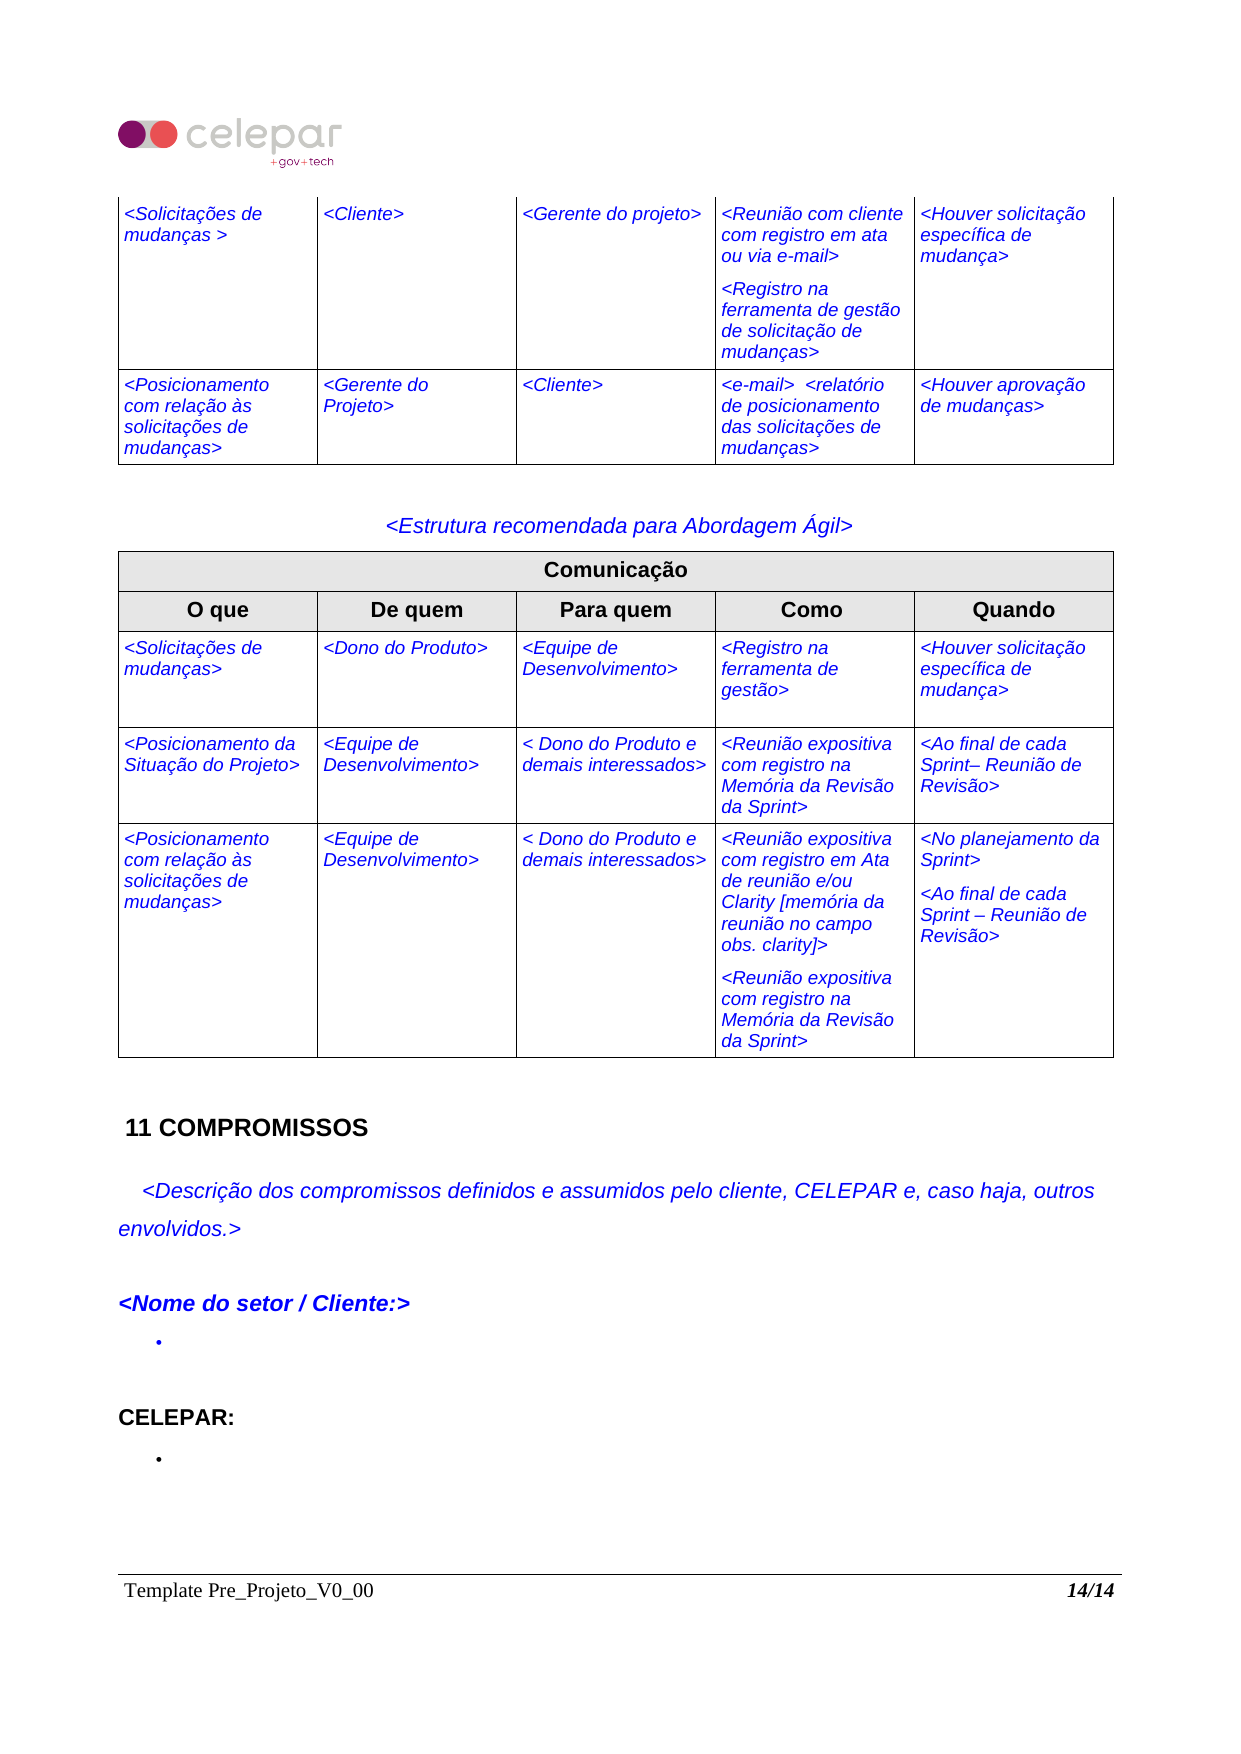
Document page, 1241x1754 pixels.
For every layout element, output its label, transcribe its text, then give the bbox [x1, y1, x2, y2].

table_cell <Houver solicitação específica de mudança> [915, 632, 1113, 727]
table_cell <Solicitações de mudanças> [119, 632, 317, 727]
table_cell <Posicionamento com relação às solicitações de mudanças> [119, 370, 317, 464]
text <Descrição dos compromissos definidos e assumidos pelo cliente, CELEPAR e, caso haja, outros envolvidos.> [118, 1179, 1122, 1241]
table_header Comunicação [119, 552, 1113, 591]
table_cell De quem [318, 592, 516, 631]
table_cell <Reunião expositiva com registro em Ata de reunião e/ou Clarity [memória da reunião no campo obs. clarity]> <Reunião expositiva com registro na Memória da Revisão da Sprint> [716, 824, 914, 1057]
text CELEPAR: [118, 1404, 1122, 1430]
text <Nome do setor / Cliente:> [118, 1291, 1122, 1316]
table_cell <Houver solicitação específica de mudança> [915, 197, 1113, 369]
table_cell <Posicionamento com relação às solicitações de mudanças> [119, 824, 317, 1057]
table_cell <Cliente> [517, 370, 715, 464]
table_cell <Houver aprovação de mudanças> [915, 370, 1113, 464]
table_cell <Reunião expositiva com registro na Memória da Revisão da Sprint> [716, 728, 914, 823]
table_cell <Ao final de cada Sprint– Reunião de Revisão> [915, 728, 1113, 823]
table_cell <Dono do Produto> [318, 632, 516, 727]
table_cell <Equipe de Desenvolvimento> [517, 632, 715, 727]
table_cell <Gerente do projeto> [517, 197, 715, 369]
table_cell < Dono do Produto e demais interessados> [517, 728, 715, 823]
table_cell <Equipe de Desenvolvimento> [318, 824, 516, 1057]
table_cell <Posicionamento da Situação do Projeto> [119, 728, 317, 823]
subtitle COMPROMISSOS [118, 1113, 1122, 1141]
table_cell <Gerente do Projeto> [318, 370, 516, 464]
table_cell <Cliente> [318, 197, 516, 369]
table_cell <Solicitações de mudanças > [119, 197, 317, 369]
table_cell <No planejamento da Sprint> <Ao final de cada Sprint – Reunião de Revisão> [915, 824, 1113, 1057]
table_cell <Registro na ferramenta de gestão> [716, 632, 914, 727]
table_cell <e-mail> <relatório de posicionamento das solicitações de mudanças> [716, 370, 914, 464]
table_cell < Dono do Produto e demais interessados> [517, 824, 715, 1057]
table_cell <Reunião com cliente com registro em ata ou via e-mail> <Registro na ferramenta de gestão de solicitação de mudanças> [716, 197, 914, 369]
table_cell Como [716, 592, 914, 631]
table_cell Quando [915, 592, 1113, 631]
picture [118, 118, 342, 168]
text <Estrutura recomendada para Abordagem Ágil> [118, 514, 1122, 539]
table_cell <Equipe de Desenvolvimento> [318, 728, 516, 823]
table_cell O que [119, 592, 317, 631]
table_cell Para quem [517, 592, 715, 631]
